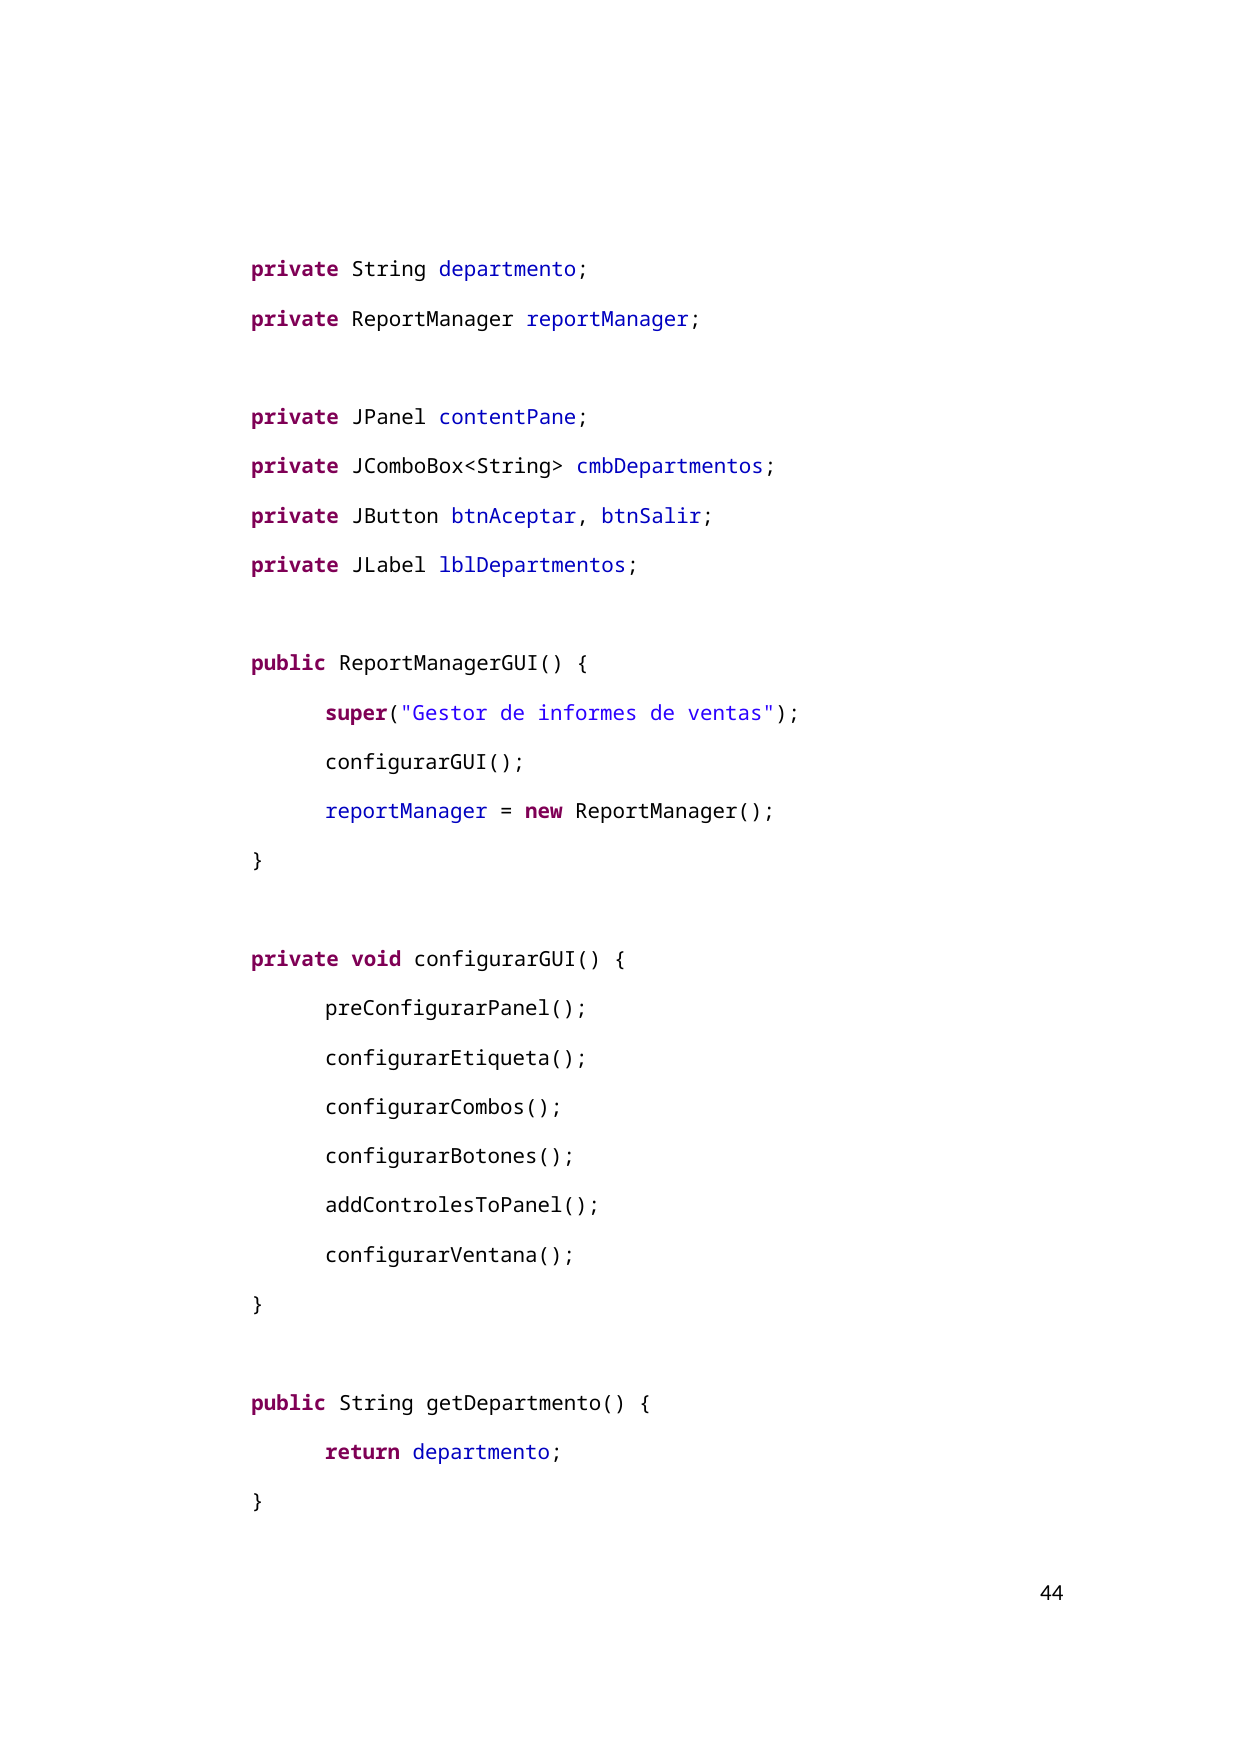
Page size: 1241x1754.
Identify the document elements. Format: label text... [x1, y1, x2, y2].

text private String departmento; [177, 254, 1063, 283]
text } [177, 846, 1063, 874]
text private void configurarGUI() { [177, 944, 1063, 973]
text private ReportManager reportManager; [177, 304, 1063, 332]
text configurarCombos(); [177, 1092, 1063, 1120]
text private JComboBox<String> cmbDepartmentos; [177, 451, 1063, 480]
text private JButton btnAceptar, btnSalir; [177, 501, 1063, 529]
text configurarBotones(); [177, 1141, 1063, 1170]
text configurarVentana(); [177, 1240, 1063, 1268]
text reportManager = new ReportManager(); [177, 796, 1063, 825]
text } [177, 1486, 1063, 1514]
text public String getDepartmento() { [177, 1388, 1063, 1416]
text private JPanel contentPane; [177, 402, 1063, 431]
text addControlesToPanel(); [177, 1191, 1063, 1219]
text configurarEtiqueta(); [177, 1043, 1063, 1071]
text private JLabel lblDepartmentos; [177, 550, 1063, 578]
text return departmento; [177, 1437, 1063, 1465]
text public ReportManagerGUI() { [177, 648, 1063, 677]
text } [177, 1289, 1063, 1317]
text configurarGUI(); [177, 747, 1063, 776]
text preConfigurarPanel(); [177, 993, 1063, 1022]
text super("Gestor de informes de ventas"); [177, 698, 1063, 726]
